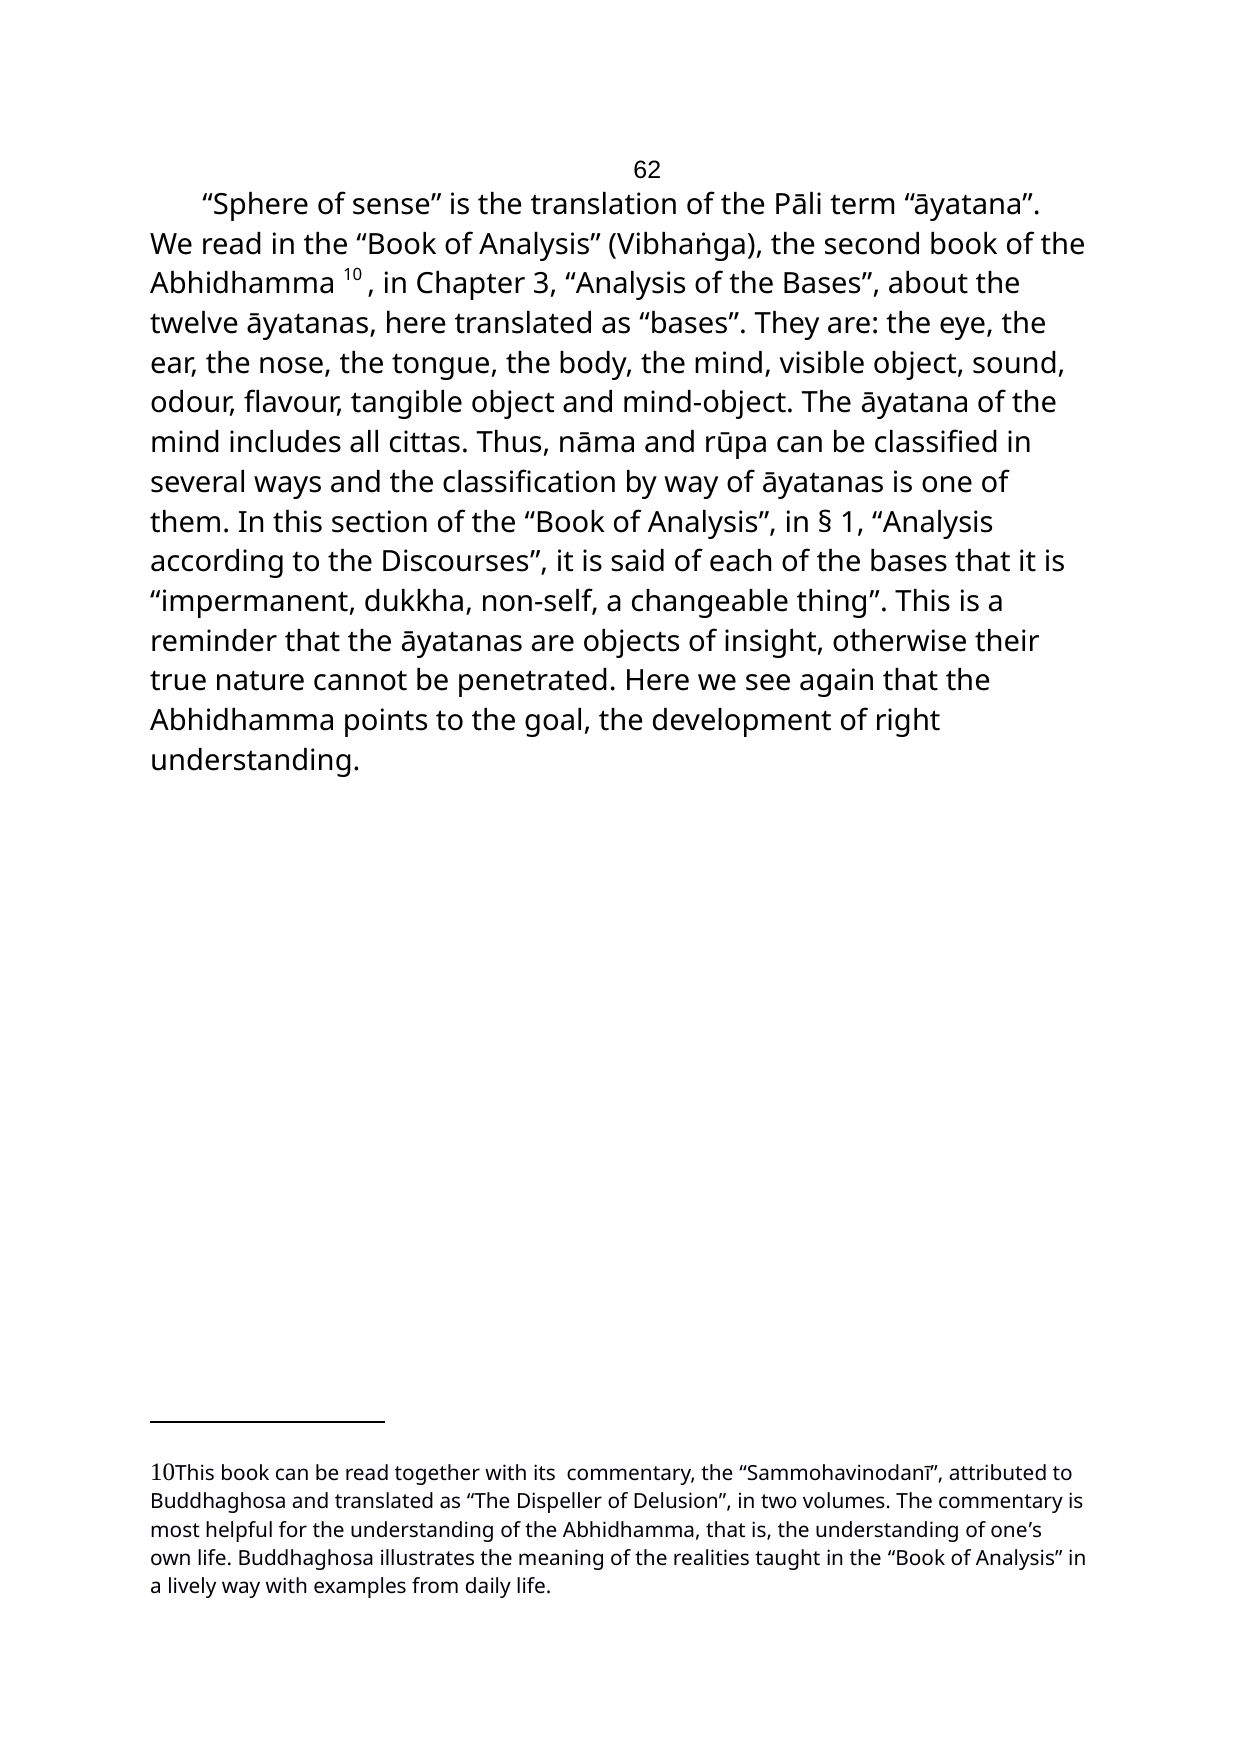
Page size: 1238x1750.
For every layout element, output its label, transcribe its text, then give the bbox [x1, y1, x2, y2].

text “Sphere of sense” is the translation of the Pāli term “āyatana”. We read in the “Book of Analysis” (Vibhaṅga), the second book of the Abhidhamma , in Chapter 3, “Analysis of the Bases”, about the twelve āyatanas, here translated as “bases”. They are: the eye, the ear, the nose, the tongue, the body, the mind, visible object, sound, odour, flavour, tangible object and mind-object. The āyatana of the mind includes all cittas. Thus, nāma and rūpa can be classified in several ways and the classification by way of āyatanas is one of them. In this section of the “Book of Analysis”, in § 1, “Analysis according to the Discourses”, it is said of each of the bases that it is “impermanent, dukkha, non-self, a changeable thing”. This is a reminder that the āyatanas are objects of insight, otherwise their true nature cannot be penetrated. Here we see again that the Abhidhamma points to the goal, the development of right understanding. [150, 183, 1087, 779]
text This book can be read together with its commentary, the “Sammohavinodanī”, attributed to Buddhaghosa and translated as “The Dispeller of Delusion”, in two volumes. The commentary is most helpful for the understanding of the Abhidhamma, that is, the understanding of one’s own life. Buddhaghosa illustrates the meaning of the realities taught in the “Book of Analysis” in a lively way with examples from daily life. [150, 1457, 1087, 1600]
